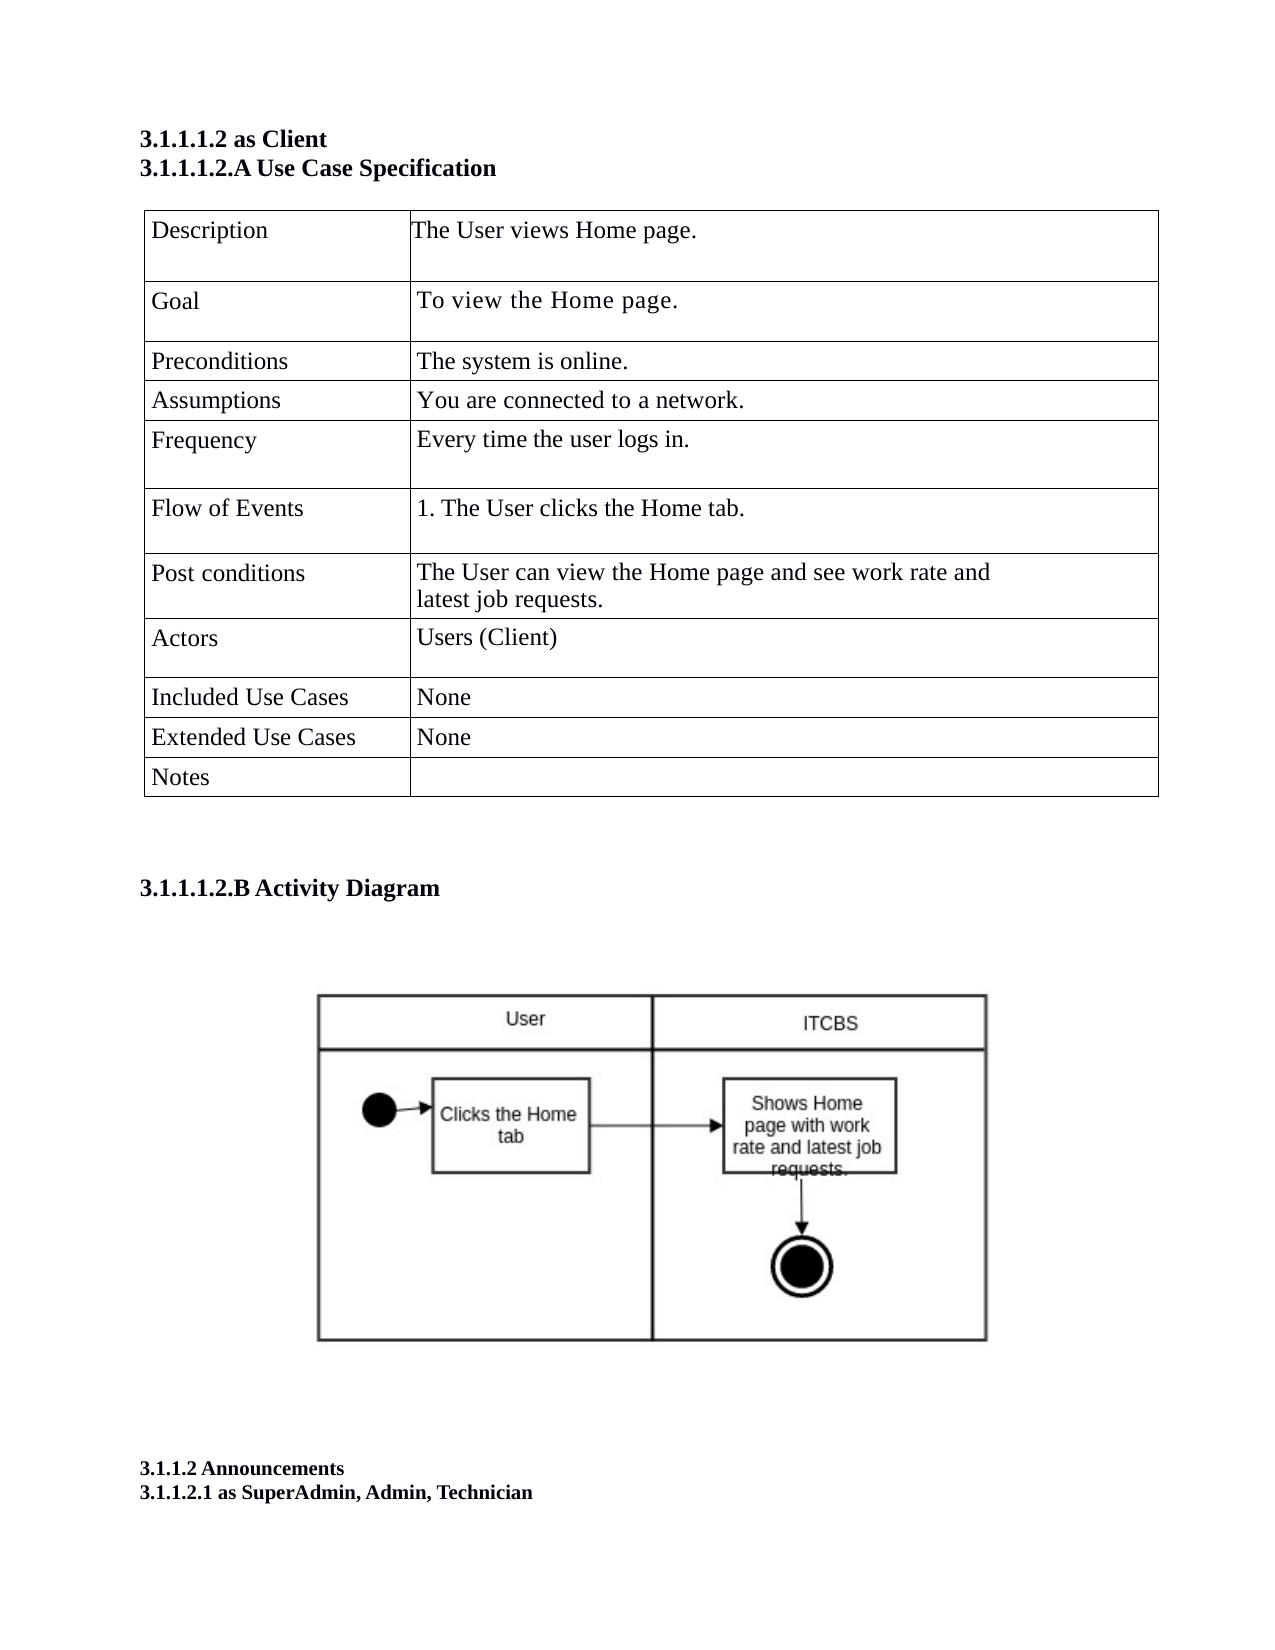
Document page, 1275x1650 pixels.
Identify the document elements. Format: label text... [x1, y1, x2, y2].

table_cell You are connected to a network. [411, 381, 1158, 420]
table_cell Assumptions [145, 381, 410, 420]
table_cell Flow of Events [145, 489, 410, 552]
table_cell Extended Use Cases [145, 718, 410, 756]
table_cell The system is online. [411, 342, 1158, 380]
text 3.1.1.1.2.A Use Case Specification [139, 153, 1096, 181]
picture [52, 985, 1023, 1378]
table_cell Every time the user logs in. [411, 421, 1158, 487]
table_cell None [411, 678, 1158, 717]
table_cell Preconditions [145, 342, 410, 380]
text 3.1.1.2.1 as SuperAdmin, Admin, Technician [139, 1479, 1096, 1504]
table_cell Included Use Cases [145, 678, 410, 717]
table_cell The User can view the Home page and see work rate and latest job requests. [411, 554, 1158, 618]
table_header The User views Home page. [411, 211, 1158, 281]
table_header Description [145, 211, 410, 281]
table_cell Goal [145, 282, 410, 341]
text 3.1.1.1.2.B Activity Diagram [139, 873, 1096, 902]
table_cell To view the Home page. [411, 282, 1158, 341]
table_cell Post conditions [145, 554, 410, 618]
table_cell Notes [145, 758, 410, 796]
table_cell Frequency [145, 421, 410, 487]
text 3.1.1.2 Announcements [139, 1456, 1096, 1479]
table_cell Users (Client) [411, 619, 1158, 677]
text 3.1.1.1.2 as Client [139, 124, 1096, 153]
table_cell [411, 758, 1158, 796]
table_cell None [411, 718, 1158, 756]
table_cell Actors [145, 619, 410, 677]
table_cell 1. The User clicks the Home tab. [411, 489, 1158, 552]
